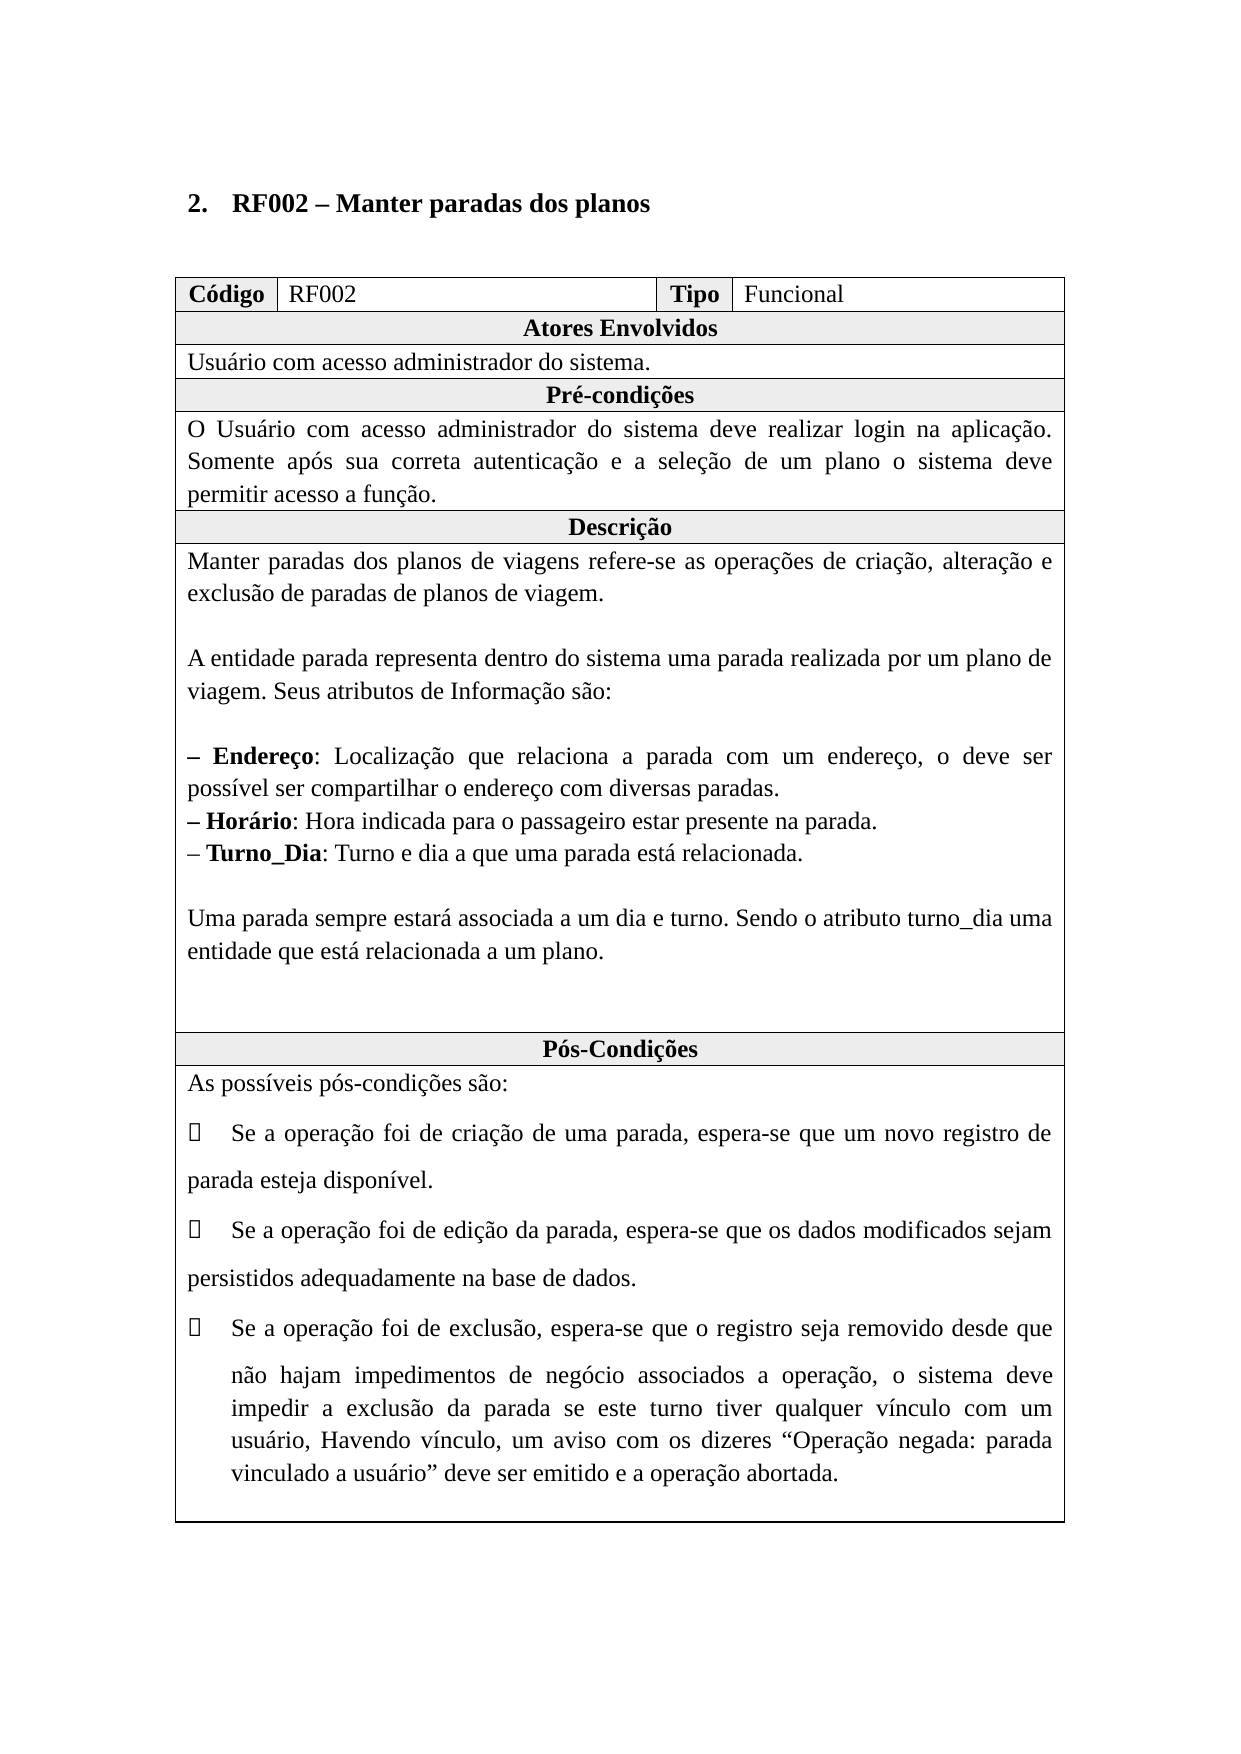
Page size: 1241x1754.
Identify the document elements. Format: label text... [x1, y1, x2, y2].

table_header Funcional [733, 278, 1064, 311]
table_header RF002 [278, 278, 656, 311]
table_cell O Usuário com acesso administrador do sistema deve realizar login na aplicação. Somente após sua correta autenticação e a seleção de um plano o sistema deve permitir acesso a função. [176, 412, 1064, 510]
table_cell Atores Envolvidos [176, 312, 1064, 344]
table_cell Pós-Condições [176, 1033, 1064, 1065]
list RF002 – Manter paradas dos planos [187, 187, 1053, 219]
table_cell Manter paradas dos planos de viagens refere-se as operações de criação, alteração e exclusão de paradas de planos de viagem. A entidade parada representa dentro do sistema uma parada realizada por um plano de viagem. Seus atributos de Informação são: – Endereço: Localização que relaciona a parada com um endereço, o deve ser possível ser compartilhar o endereço com diversas paradas. – Horário: Hora indicada para o passageiro estar presente na parada. – Turno_Dia: Turno e dia a que uma parada está relacionada. Uma parada sempre estará associada a um dia e turno. Sendo o atributo turno_dia uma entidade que está relacionada a um plano. [176, 544, 1064, 1032]
table_cell Usuário com acesso administrador do sistema. [176, 345, 1064, 378]
table_cell Pré-condições [176, 379, 1064, 411]
table_header Tipo [657, 278, 732, 311]
table_header Código [176, 278, 277, 311]
table_cell As possíveis pós-condições são: Se a operação foi de criação de uma parada, espera-se que um novo registro de parada esteja disponível. Se a operação foi de edição da parada, espera-se que os dados modificados sejam persistidos adequadamente na base de dados. Se a operação foi de exclusão, espera-se que o registro seja removido desde que não hajam impedimentos de negócio associados a operação, o sistema deve impedir a exclusão da parada se este turno tiver qualquer vínculo com um usuário, Havendo vínculo, um aviso com os dizeres “Operação negada: parada vinculado a usuário” deve ser emitido e a operação abortada. [176, 1066, 1064, 1521]
table_cell Descrição [176, 511, 1064, 543]
